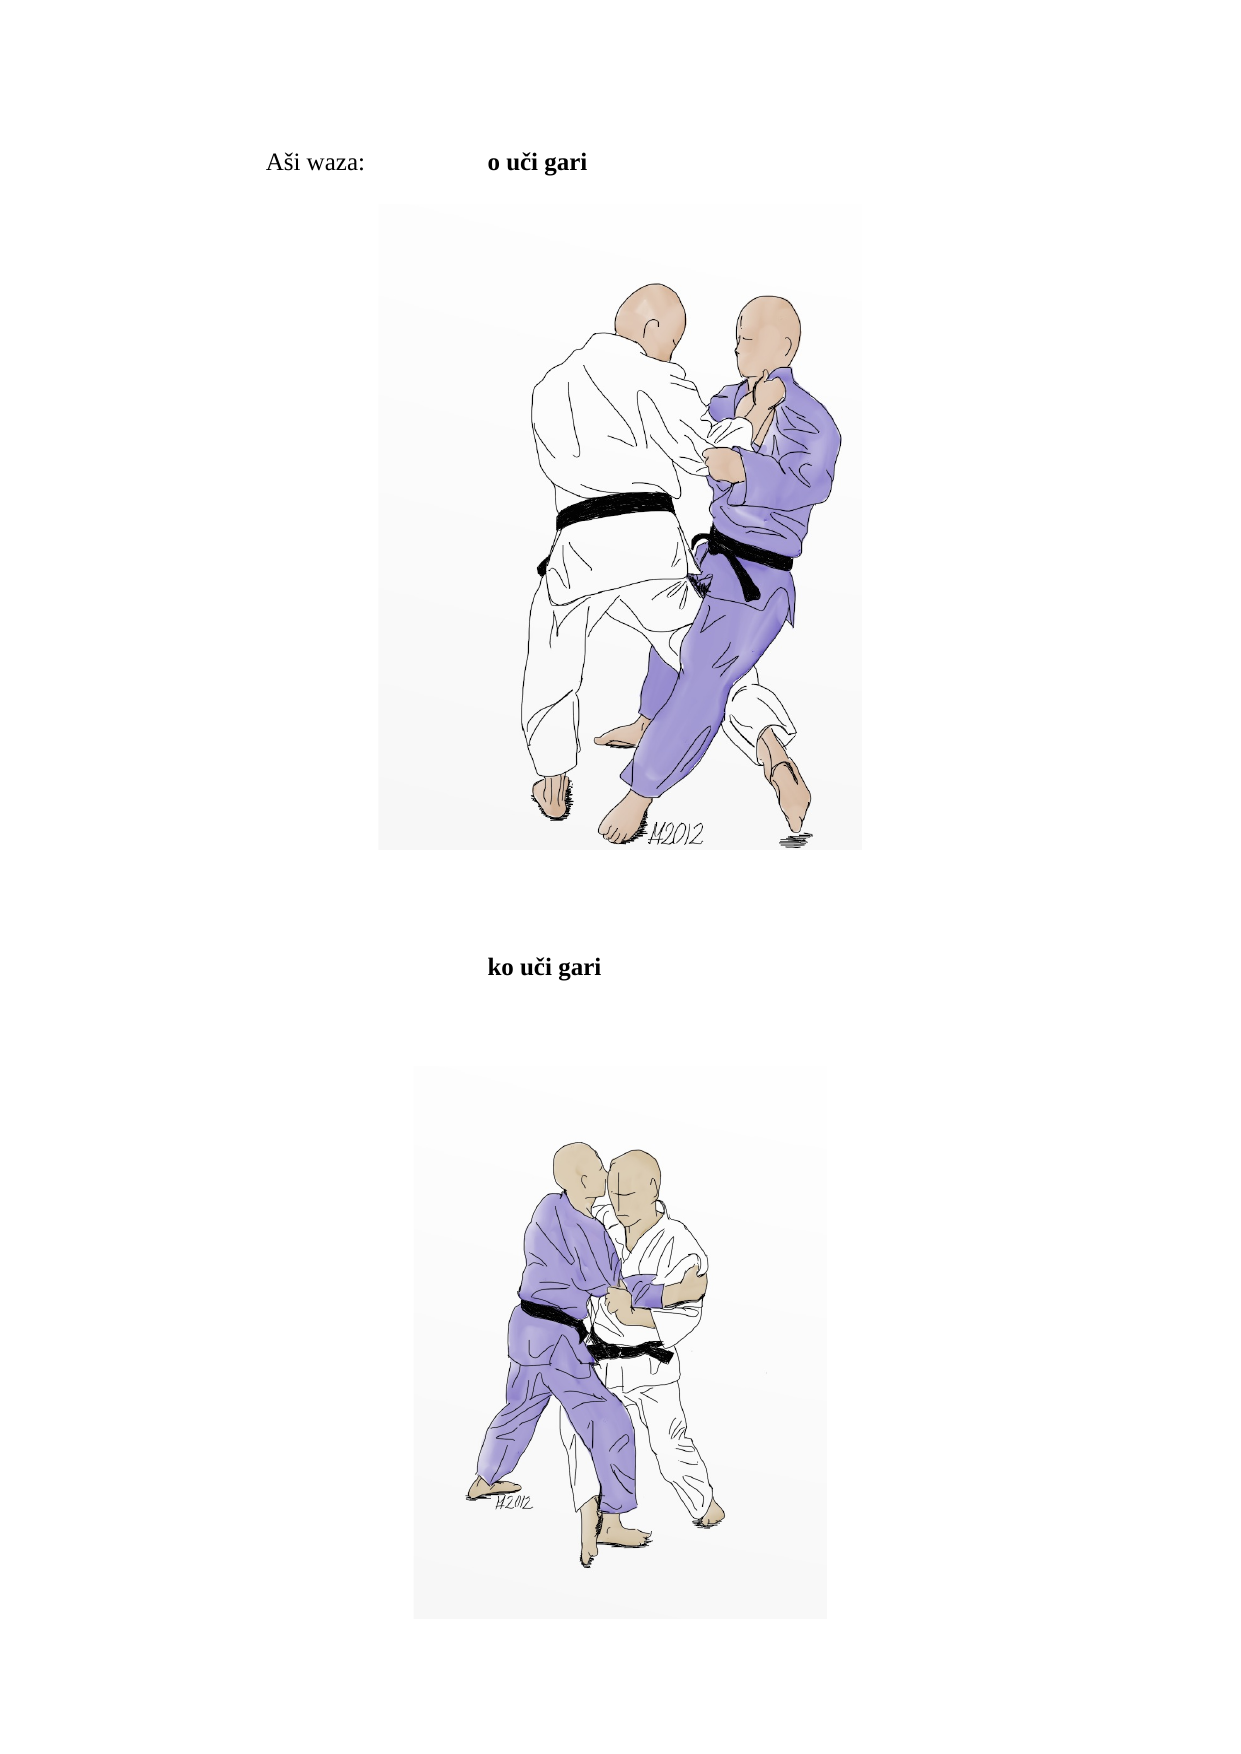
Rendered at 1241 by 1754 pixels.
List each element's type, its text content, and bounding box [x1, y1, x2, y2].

text Aši waza: o uči gari [266, 147, 1122, 176]
picture [413, 1066, 827, 1619]
text ko uči gari [266, 952, 1122, 981]
picture [378, 204, 862, 850]
